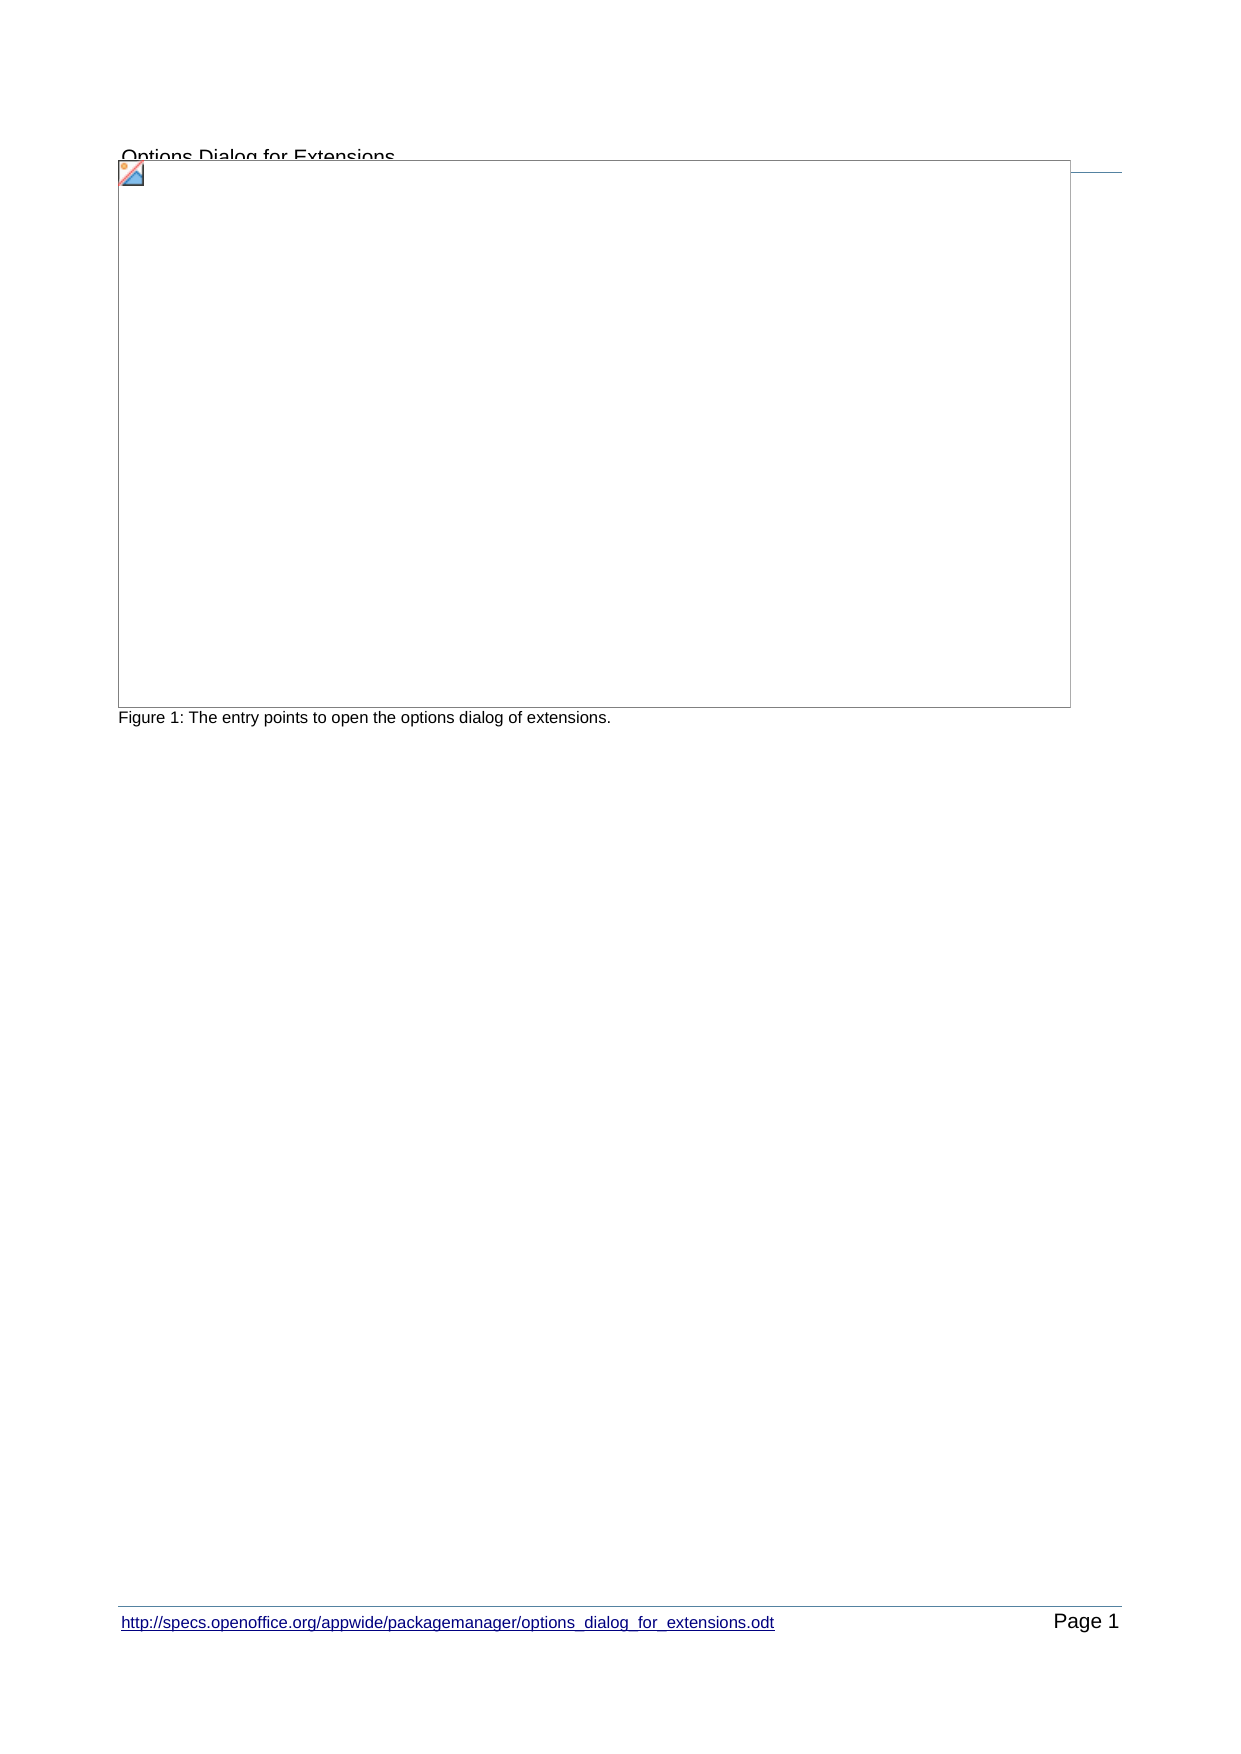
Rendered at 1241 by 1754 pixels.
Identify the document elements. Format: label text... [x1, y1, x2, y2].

text Figure 1: The entry points to open the options dialog of extensions. [118, 708, 1071, 727]
